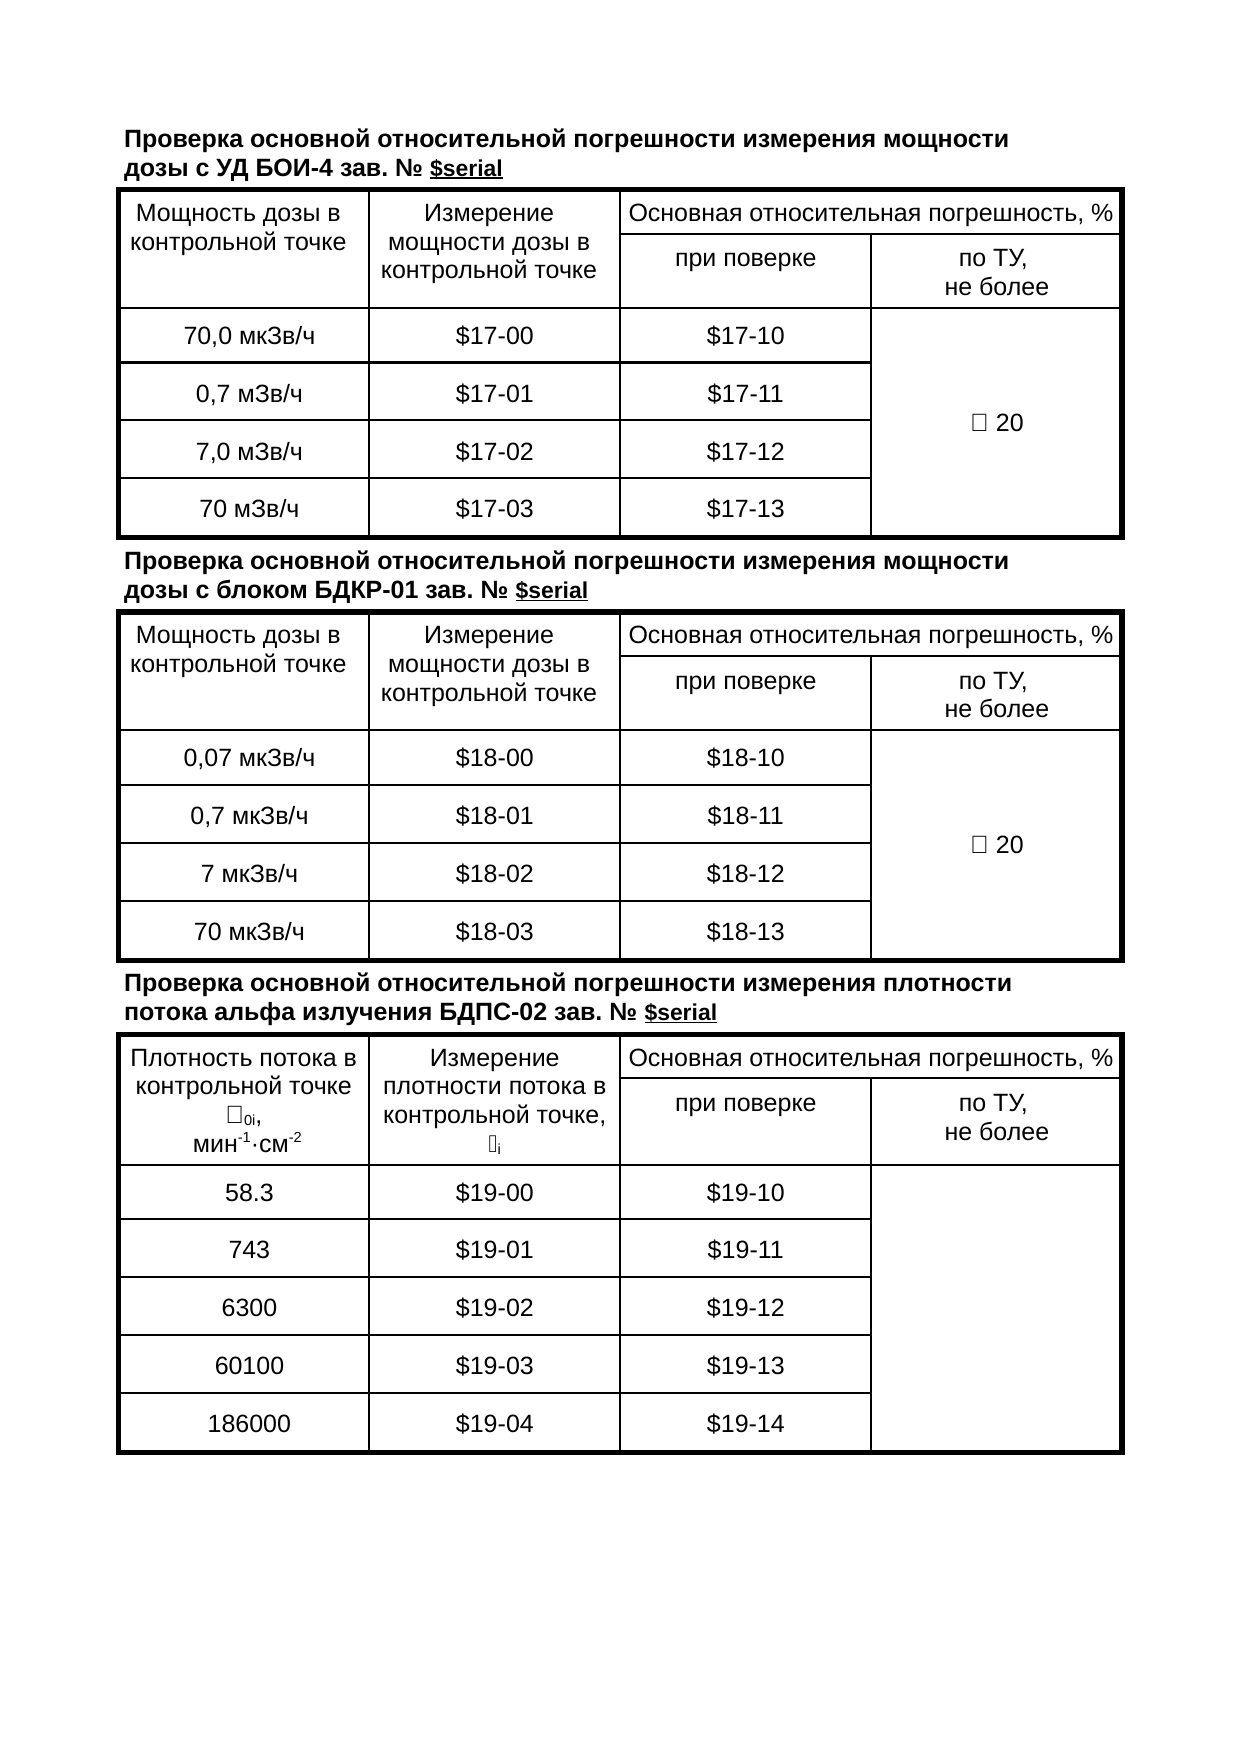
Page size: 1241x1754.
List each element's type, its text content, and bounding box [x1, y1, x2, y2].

table_cell 186000 [121, 1394, 368, 1450]
table_header Проверка основной относительной погрешности измерения плотности потока альфа излучения БДПС-02 зав. № $serial [118, 963, 1122, 1032]
table_cell 743 [121, 1220, 368, 1276]
table_cell по ТУ, не более [872, 235, 1119, 307]
table_cell 0,7 мкЗв/ч [121, 786, 368, 842]
table_cell $17-02 [370, 421, 619, 477]
table_cell  20 [872, 731, 1119, 957]
table_header Проверка основной относительной погрешности измерения мощности дозы с блоком БДКР-01 зав. № $serial [118, 540, 1122, 609]
table_cell $19-02 [370, 1278, 619, 1334]
table_cell $19-11 [621, 1220, 870, 1276]
table_cell $19-13 [621, 1336, 870, 1392]
table_cell 58.3 [121, 1166, 368, 1218]
table_cell 0,07 мкЗв/ч [121, 731, 368, 784]
table_cell $18-00 [370, 731, 619, 784]
table_cell $19-00 [370, 1166, 619, 1218]
table_cell $18-12 [621, 844, 870, 899]
table_cell $17-10 [621, 309, 870, 361]
table_cell Плотность потока в контрольной точке 0i, мин-1·см-2 [121, 1037, 368, 1163]
table_cell 70 мЗв/ч [121, 479, 368, 535]
table_cell Основная относительная погрешность, % [621, 192, 1119, 232]
table_cell $19-14 [621, 1394, 870, 1450]
table_cell по ТУ, не более [872, 1079, 1119, 1163]
table_cell $17-01 [370, 364, 619, 419]
table_cell 70 мкЗв/ч [121, 902, 368, 957]
table_cell $18-11 [621, 786, 870, 842]
table_cell $19-10 [621, 1166, 870, 1218]
table_cell $17-00 [370, 309, 619, 361]
table_cell при поверке [621, 1079, 870, 1163]
table_cell 7,0 мЗв/ч [121, 421, 368, 477]
table_cell $19-01 [370, 1220, 619, 1276]
table_cell $18-01 [370, 786, 619, 842]
table_cell при поверке [621, 235, 870, 307]
table_cell $18-02 [370, 844, 619, 899]
table_cell $17-11 [621, 364, 870, 419]
table_cell Основная относительная погрешность, % [621, 615, 1119, 655]
table_cell Измерение мощности дозы в контрольной точке [370, 615, 619, 729]
table_cell 6300 [121, 1278, 368, 1334]
table_cell Основная относительная погрешность, % [621, 1037, 1119, 1077]
table_header Проверка основной относительной погрешности измерения мощности дозы с УД БОИ-4 зав. № $serial [118, 118, 1122, 187]
table_cell 0,7 мЗв/ч [121, 364, 368, 419]
table_cell 60100 [121, 1336, 368, 1392]
table_cell Мощность дозы в контрольной точке [121, 615, 368, 729]
table_cell Измерение плотности потока в контрольной точке, i [370, 1037, 619, 1163]
table_cell $19-03 [370, 1336, 619, 1392]
table_cell $17-13 [621, 479, 870, 535]
table_cell 7 мкЗв/ч [121, 844, 368, 899]
table_cell Мощность дозы в контрольной точке [121, 192, 368, 307]
table_cell $18-03 [370, 902, 619, 957]
table_cell $18-10 [621, 731, 870, 784]
table_cell $17-03 [370, 479, 619, 535]
table_cell по ТУ, не более [872, 657, 1119, 729]
table_cell  20 [872, 309, 1119, 535]
table_cell Измерение мощности дозы в контрольной точке [370, 192, 619, 307]
table_cell [872, 1166, 1119, 1450]
table_cell при поверке [621, 657, 870, 729]
table_cell $19-04 [370, 1394, 619, 1450]
table_cell $18-13 [621, 902, 870, 957]
table_cell 70,0 мкЗв/ч [121, 309, 368, 361]
table_cell $17-12 [621, 421, 870, 477]
table_cell $19-12 [621, 1278, 870, 1334]
